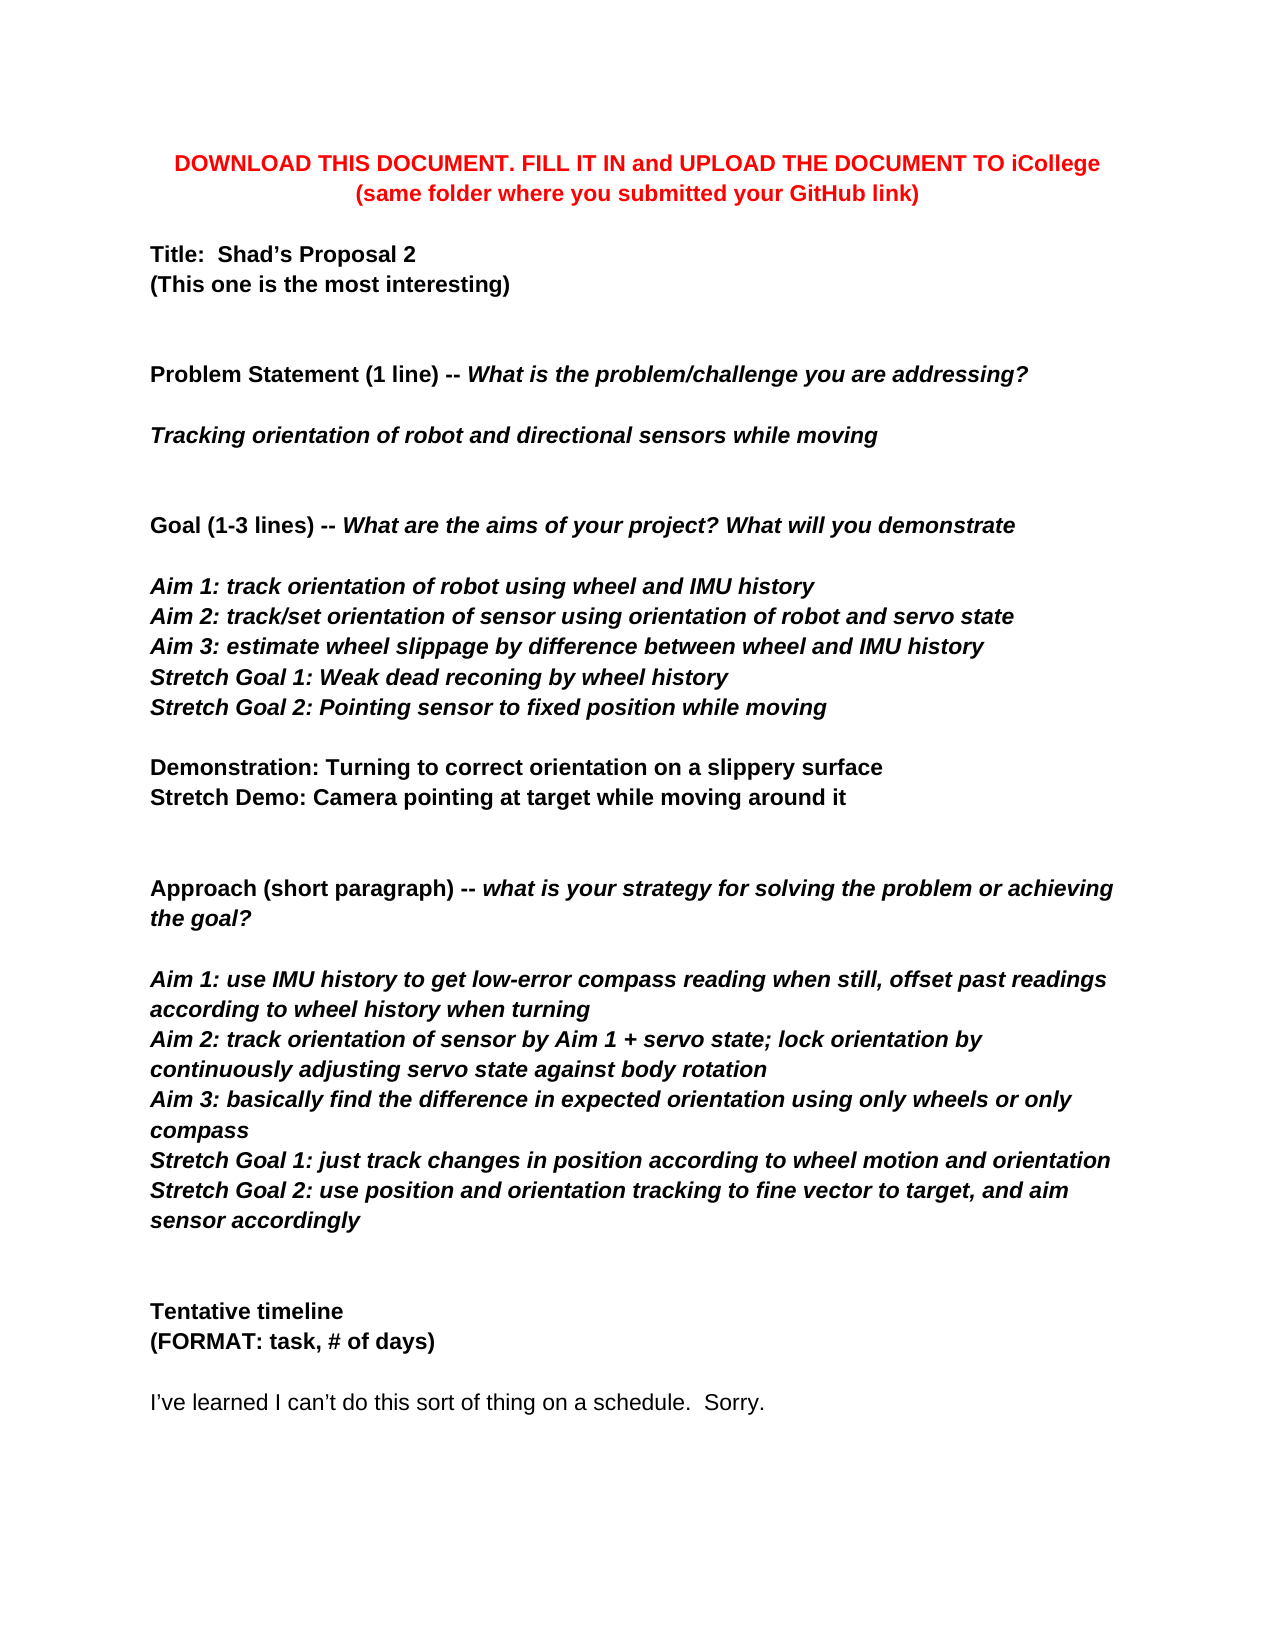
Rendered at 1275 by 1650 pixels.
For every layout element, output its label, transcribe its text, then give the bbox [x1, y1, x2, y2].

text Stretch Demo: Camera pointing at target while moving around it [150, 784, 1125, 811]
text Tentative timeline [150, 1298, 1125, 1324]
text Stretch Goal 2: use position and orientation tracking to fine vector to target, and aim sensor accordingly [150, 1177, 1125, 1234]
text Stretch Goal 2: Pointing sensor to fixed position while moving [150, 694, 1125, 720]
text Stretch Goal 1: just track changes in position according to wheel motion and orientation [150, 1147, 1125, 1173]
text Aim 2: track orientation of sensor by Aim 1 + servo state; lock orientation by continuously adjusting servo state against body rotation [150, 1026, 1125, 1083]
text I’ve learned I can’t do this sort of thing on a schedule. Sorry. [150, 1388, 1125, 1415]
text Title: Shad’s Proposal 2 [150, 241, 1125, 267]
text (FORMAT: task, # of days) [150, 1328, 1125, 1354]
text Aim 2: track/set orientation of sensor using orientation of robot and servo state Aim 3: estimate wheel slippage by difference between wheel and IMU history [150, 603, 1125, 660]
text (This one is the most interesting) [150, 271, 1125, 297]
text Tracking orientation of robot and directional sensors while moving [150, 422, 1125, 448]
text Problem Statement (1 line) -- What is the problem/challenge you are addressing? [150, 361, 1125, 388]
text Demonstration: Turning to correct orientation on a slippery surface [150, 754, 1125, 781]
text Goal (1-3 lines) -- What are the aims of your project? What will you demonstrate [150, 512, 1125, 539]
text Stretch Goal 1: Weak dead reconing by wheel history [150, 663, 1125, 690]
text Approach (short paragraph) -- what is your strategy for solving the problem or achieving the goal? [150, 875, 1125, 932]
text Aim 3: basically find the difference in expected orientation using only wheels or only compass [150, 1086, 1125, 1143]
text Aim 1: use IMU history to get low-error compass reading when still, offset past readings according to wheel history when turning [150, 966, 1125, 1022]
text Aim 1: track orientation of robot using wheel and IMU history [150, 573, 1125, 599]
text DOWNLOAD THIS DOCUMENT. FILL IT IN and UPLOAD THE DOCUMENT TO iCollege (same folder where you submitted your GitHub link) [150, 150, 1125, 207]
